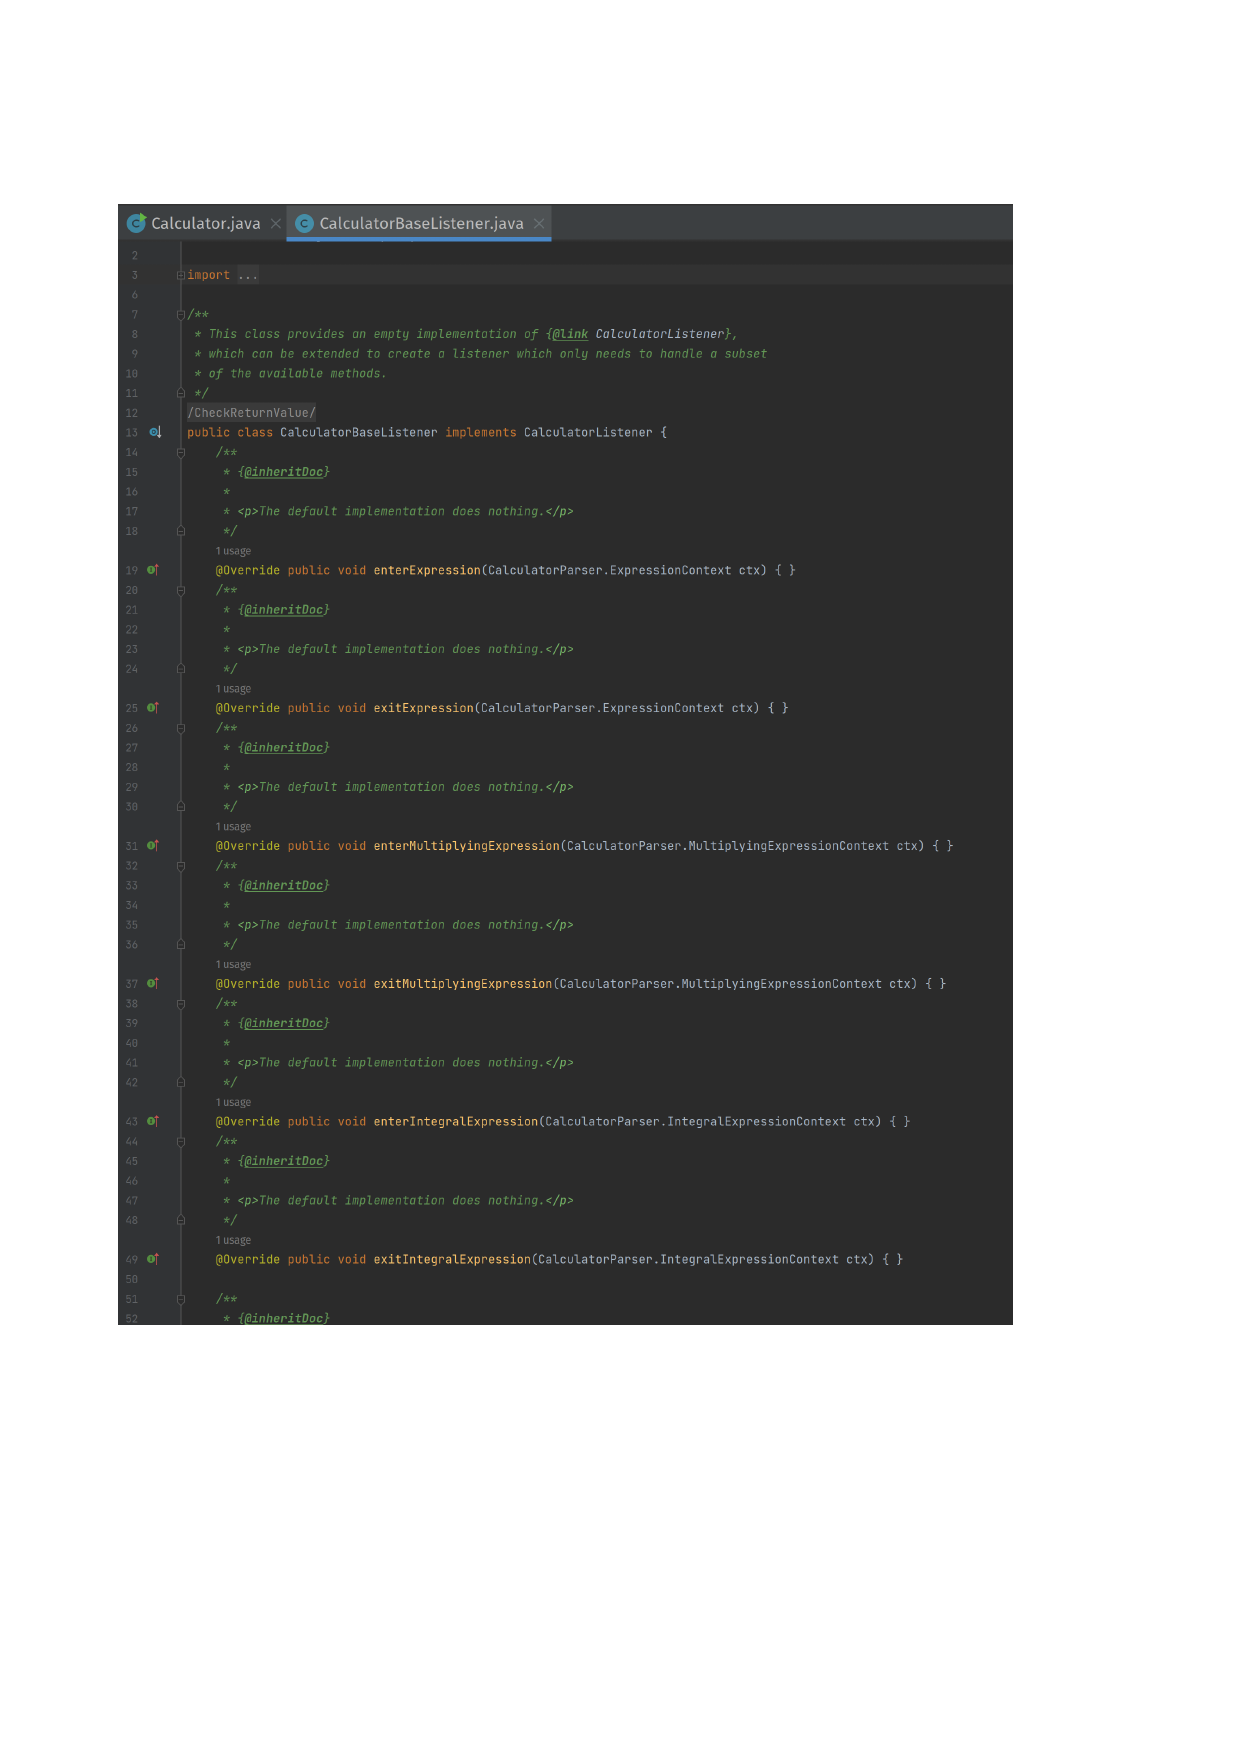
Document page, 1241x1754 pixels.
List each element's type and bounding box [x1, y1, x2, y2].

picture [118, 204, 1013, 1325]
